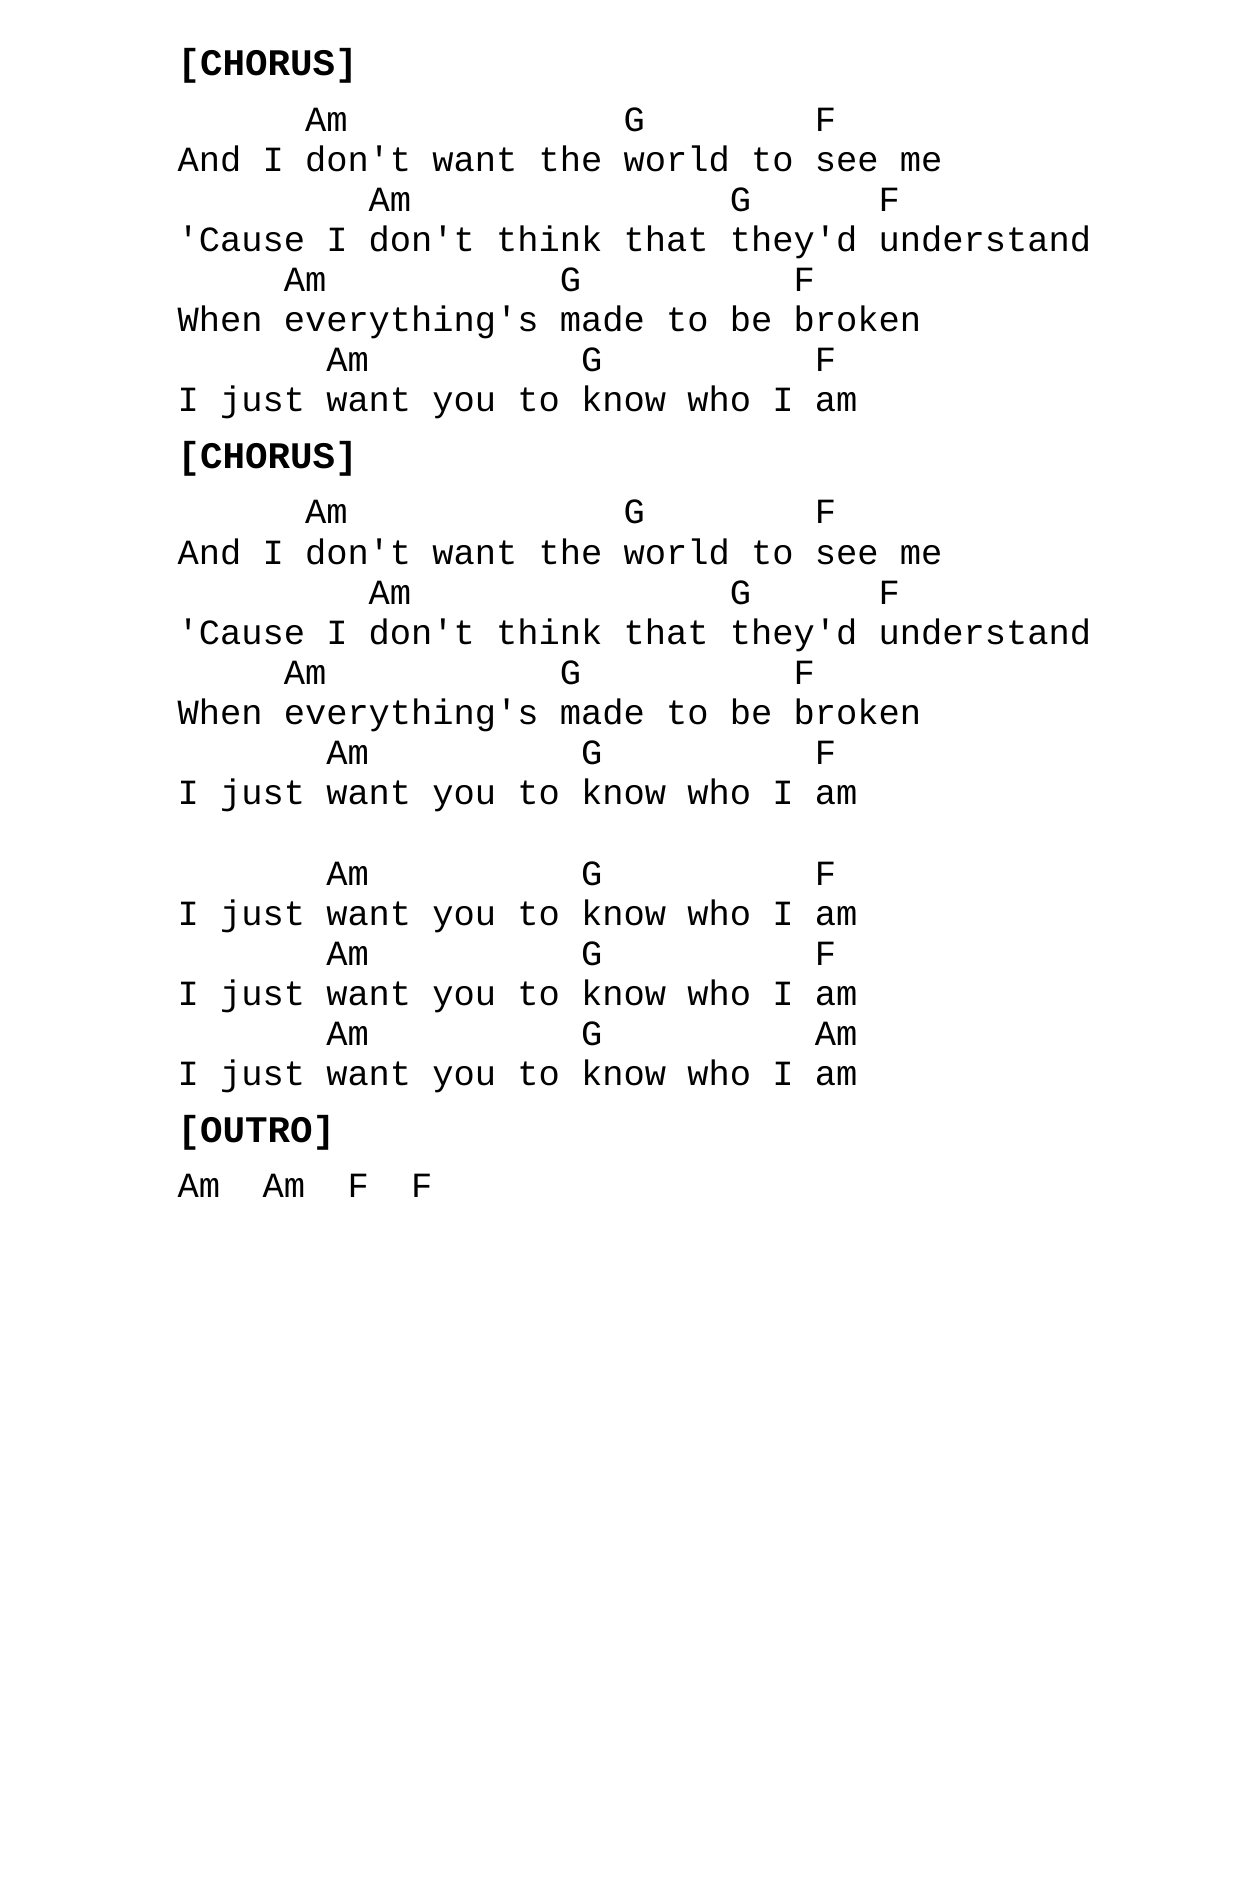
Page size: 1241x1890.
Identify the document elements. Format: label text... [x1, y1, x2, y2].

text Am G F [177, 735, 1196, 775]
text I just want you to know who I am [177, 1056, 1196, 1096]
text And I don't want the world to see me [177, 534, 1196, 575]
text Am G F [177, 575, 1196, 615]
text I just want you to know who I am [177, 775, 1196, 815]
subtitle [CHORUS] [177, 44, 1196, 87]
text When everything's made to be broken [177, 302, 1196, 342]
subtitle [CHORUS] [177, 437, 1196, 480]
text Am G F [177, 102, 1196, 142]
text Am G F [177, 182, 1196, 222]
text Am G F [177, 494, 1196, 534]
text Am G F [177, 855, 1196, 896]
text 'Cause I don't think that they'd understand [177, 222, 1196, 262]
text And I don't want the world to see me [177, 142, 1196, 182]
text I just want you to know who I am [177, 976, 1196, 1016]
text I just want you to know who I am [177, 896, 1196, 936]
text Am Am F F [177, 1168, 1196, 1208]
subtitle [OUTRO] [177, 1111, 1196, 1153]
text Am G F [177, 655, 1196, 695]
text 'Cause I don't think that they'd understand [177, 615, 1196, 655]
text I just want you to know who I am [177, 382, 1196, 422]
text Am G Am [177, 1016, 1196, 1056]
text Am G F [177, 342, 1196, 382]
text Am G F [177, 262, 1196, 302]
text Am G F [177, 936, 1196, 976]
text When everything's made to be broken [177, 695, 1196, 735]
